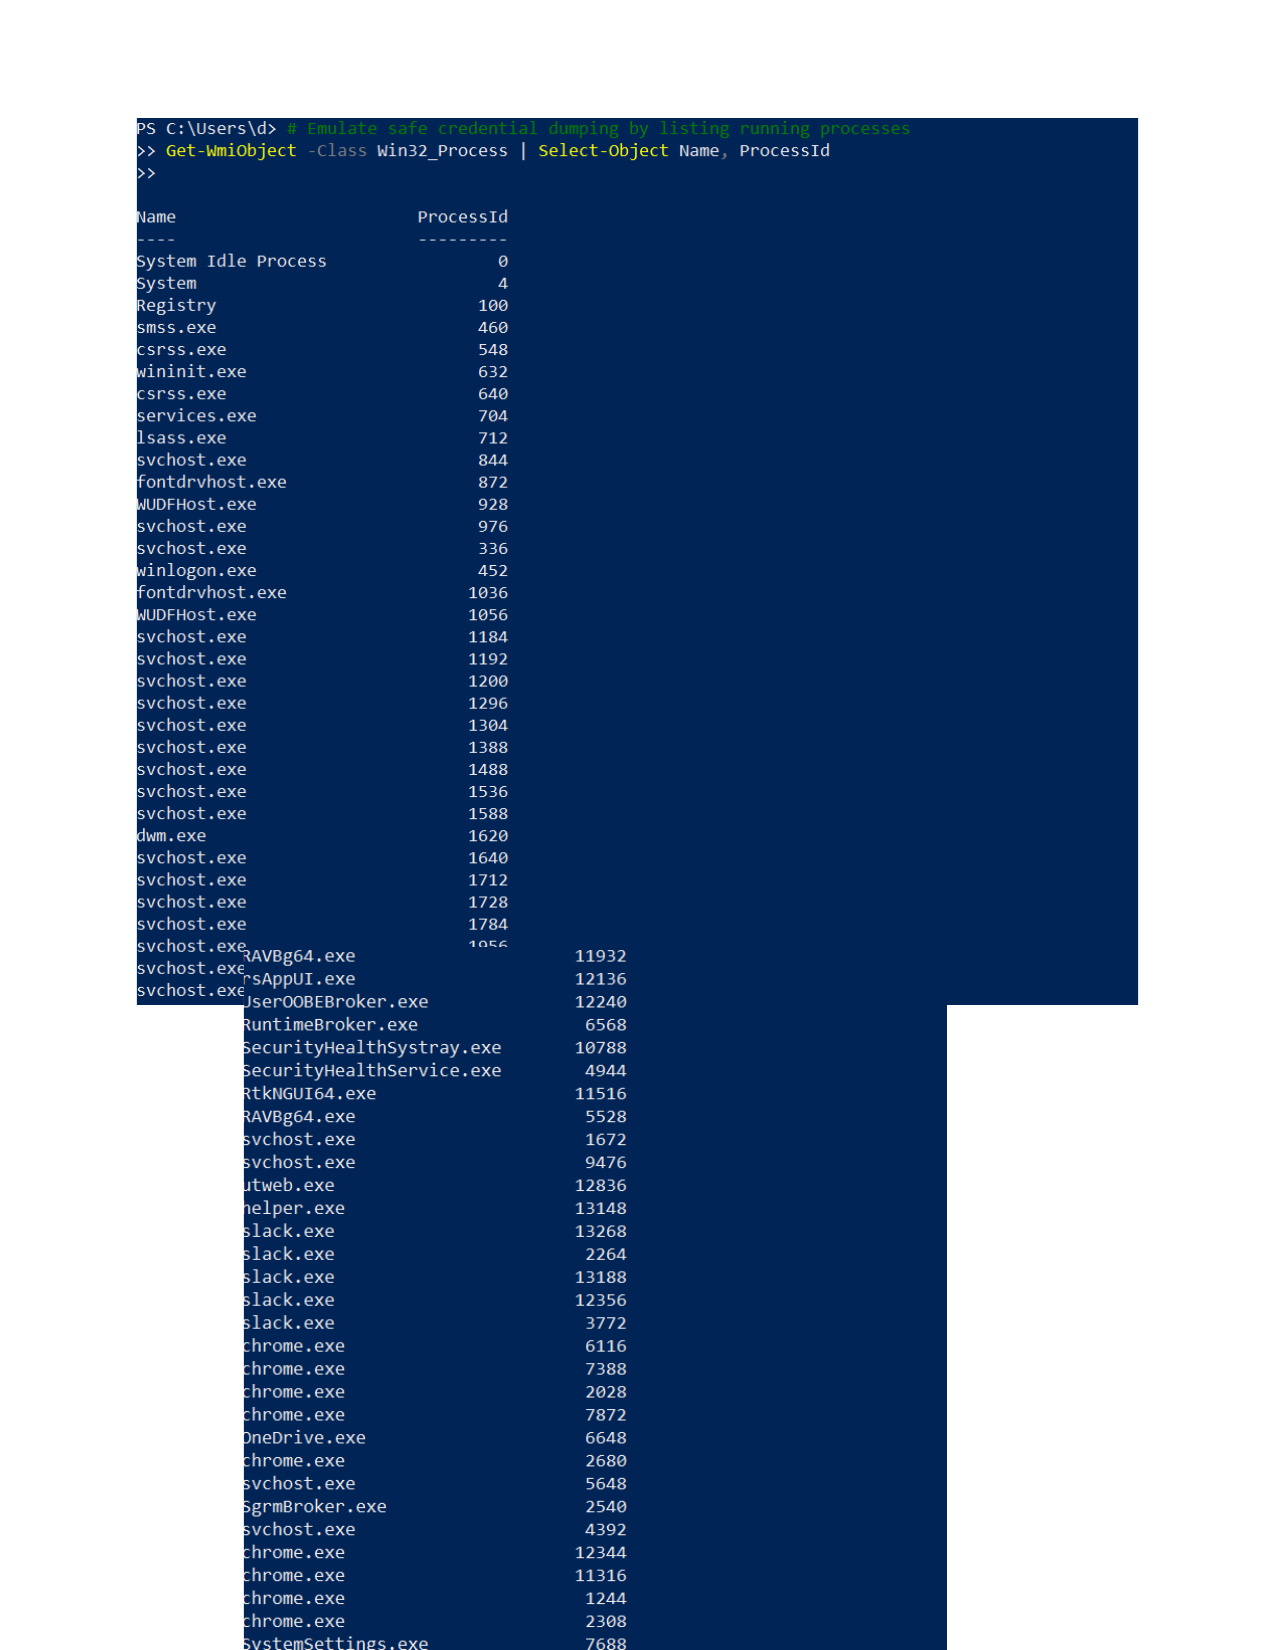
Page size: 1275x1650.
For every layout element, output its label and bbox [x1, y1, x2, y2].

picture [136, 118, 1139, 1650]
